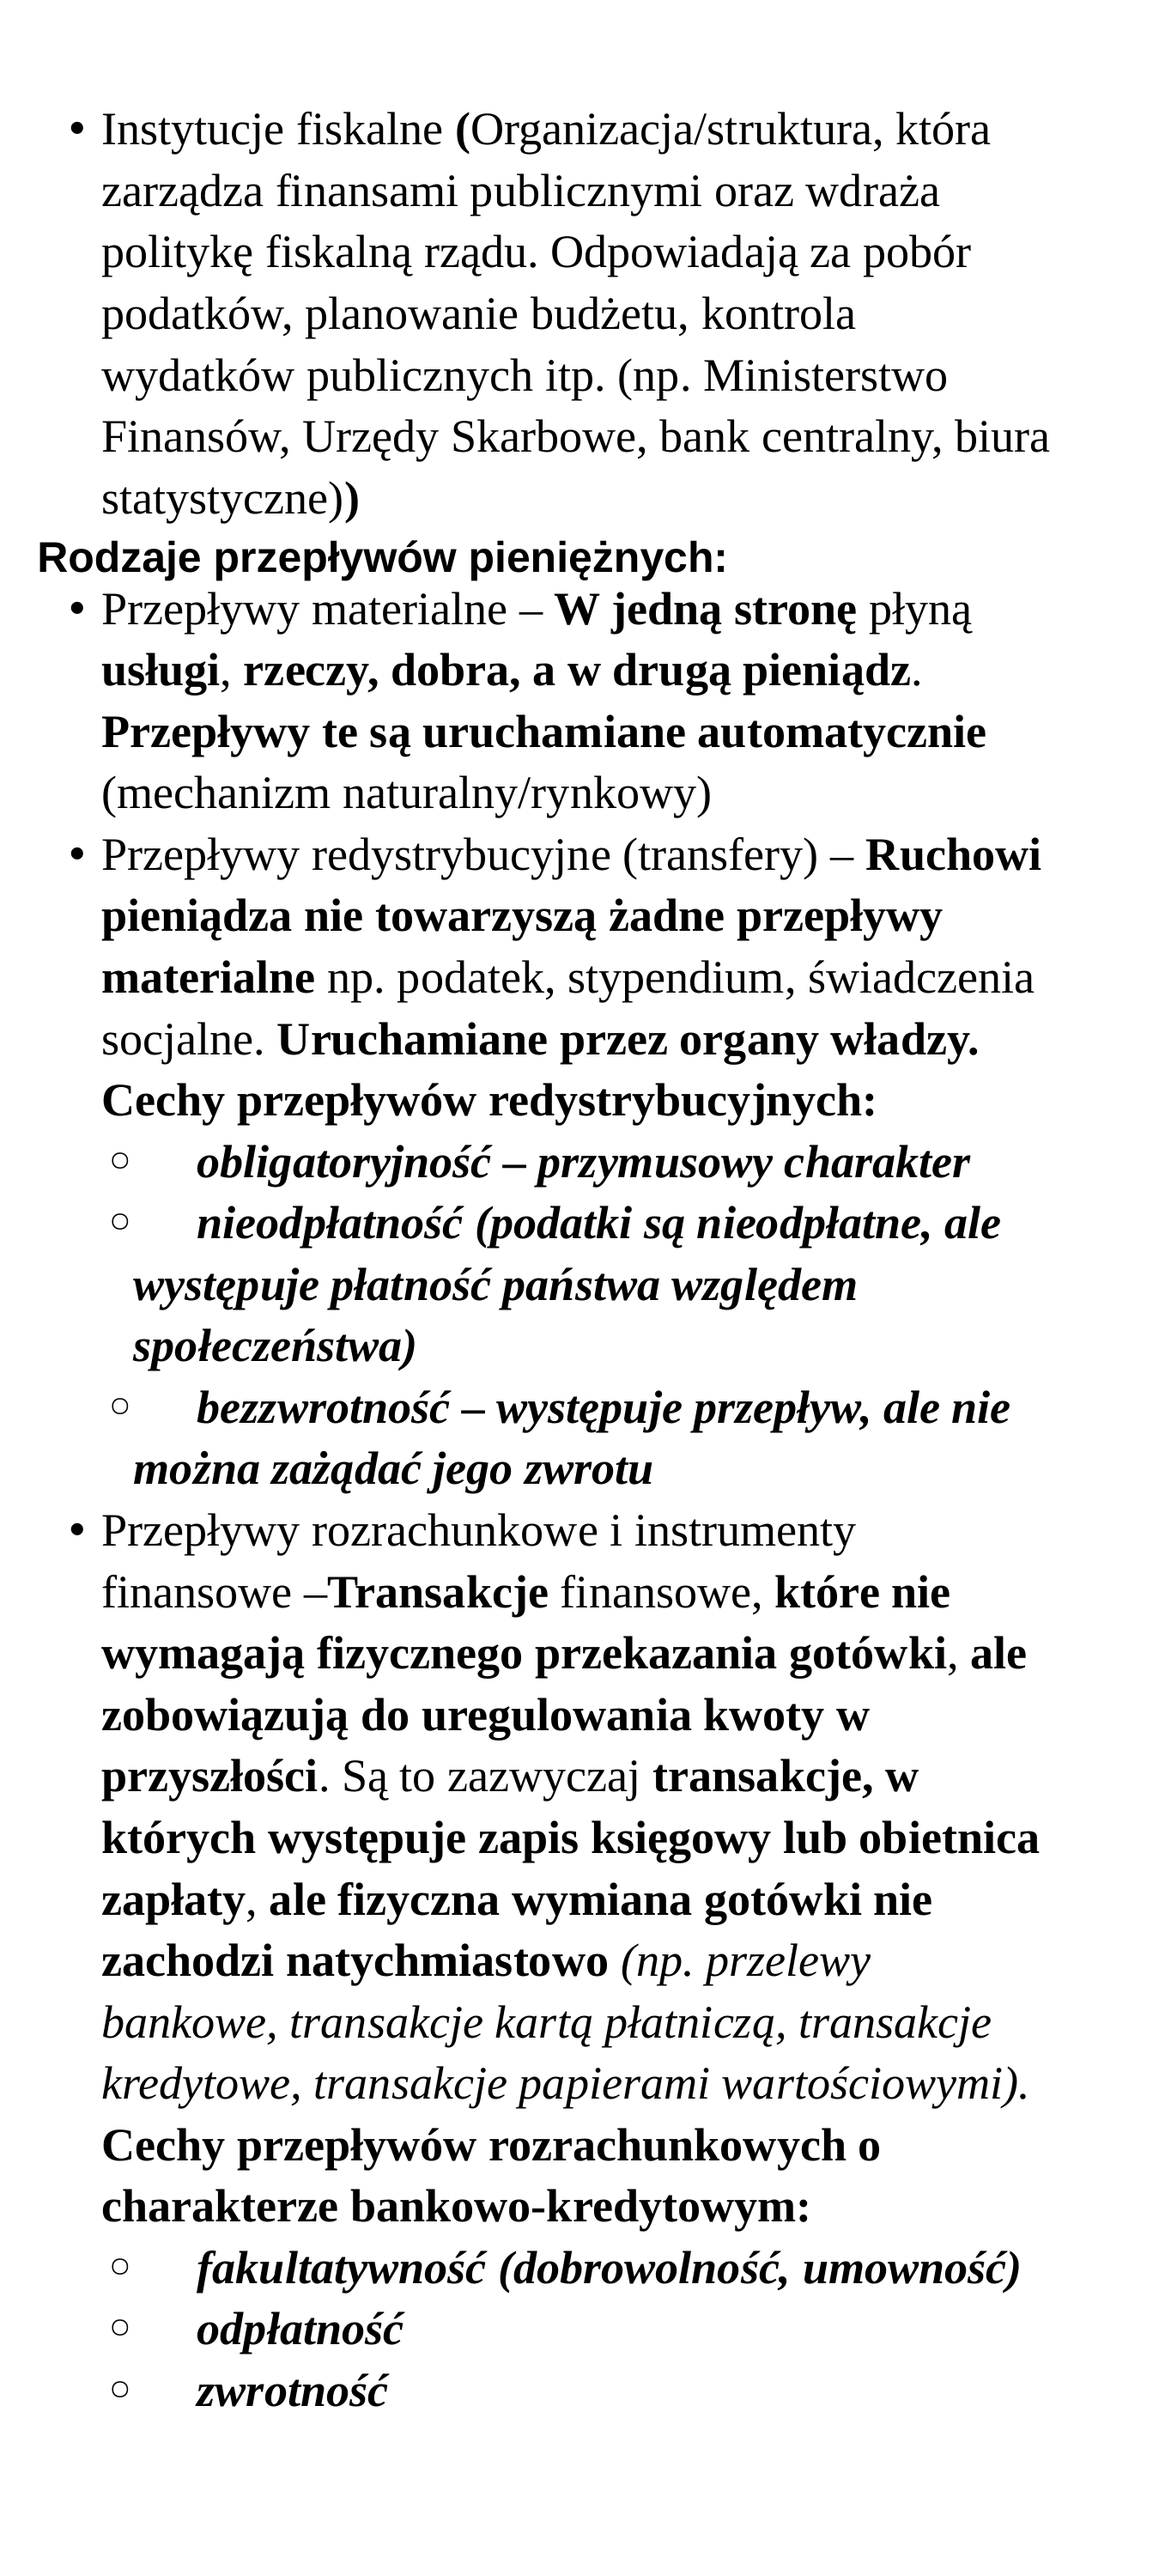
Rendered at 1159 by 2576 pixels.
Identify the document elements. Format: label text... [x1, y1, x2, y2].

list Cechy przepływów redystrybucyjnych: [70, 1072, 1058, 1126]
list zwrotność [101, 2363, 1058, 2416]
list Przepływy rozrachunkowe i instrumenty finansowe –Transakcje finansowe, które nie wymagają fizycznego przekazania gotówki, ale zobowiązują do uregulowania kwoty w przyszłości. Są to zazwyczaj transakcje, w których występuje zapis księgowy lub obietnica zapłaty, ale fizyczna wymiana gotówki nie zachodzi natychmiastowo (np. przelewy bankowe, transakcje kartą płatniczą, transakcje kredytowe, transakcje papierami wartościowymi). [70, 1503, 1058, 2109]
list odpłatność [101, 2301, 1058, 2355]
list Przepływy redystrybucyjne (transfery) – Ruchowi pieniądza nie towarzyszą żadne przepływy materialne np. podatek, stypendium, świadczenia socjalne. Uruchamiane przez organy władzy. [70, 827, 1058, 1065]
list nieodpłatność (podatki są nieodpłatne, ale występuje płatność państwa względem społeczeństwa) [101, 1195, 1058, 1372]
subtitle Rodzaje przepływów pieniężnych: [37, 532, 1122, 581]
list fakultatywność (dobrowolność, umowność) [101, 2240, 1058, 2293]
list Cechy przepływów rozrachunkowych o charakterze bankowo-kredytowym: [70, 2117, 1058, 2232]
list obligatoryjność – przymusowy charakter [101, 1134, 1058, 1188]
list Przepływy materialne – W jedną stronę płyną usługi, rzeczy, dobra, a w drugą pieniądz. Przepływy te są uruchamiane automatycznie (mechanizm naturalny/rynkowy) [70, 581, 1058, 818]
list bezzwrotność – występuje przepływ, ale nie można zażądać jego zwrotu [101, 1380, 1058, 1495]
list Instytucje fiskalne (Organizacja/struktura, która zarządza finansami publicznymi oraz wdraża politykę fiskalną rządu. Odpowiadają za pobór podatków, planowanie budżetu, kontrola wydatków publicznych itp. (np. Ministerstwo Finansów, Urzędy Skarbowe, bank centralny, biura statystyczne)) [70, 101, 1058, 524]
